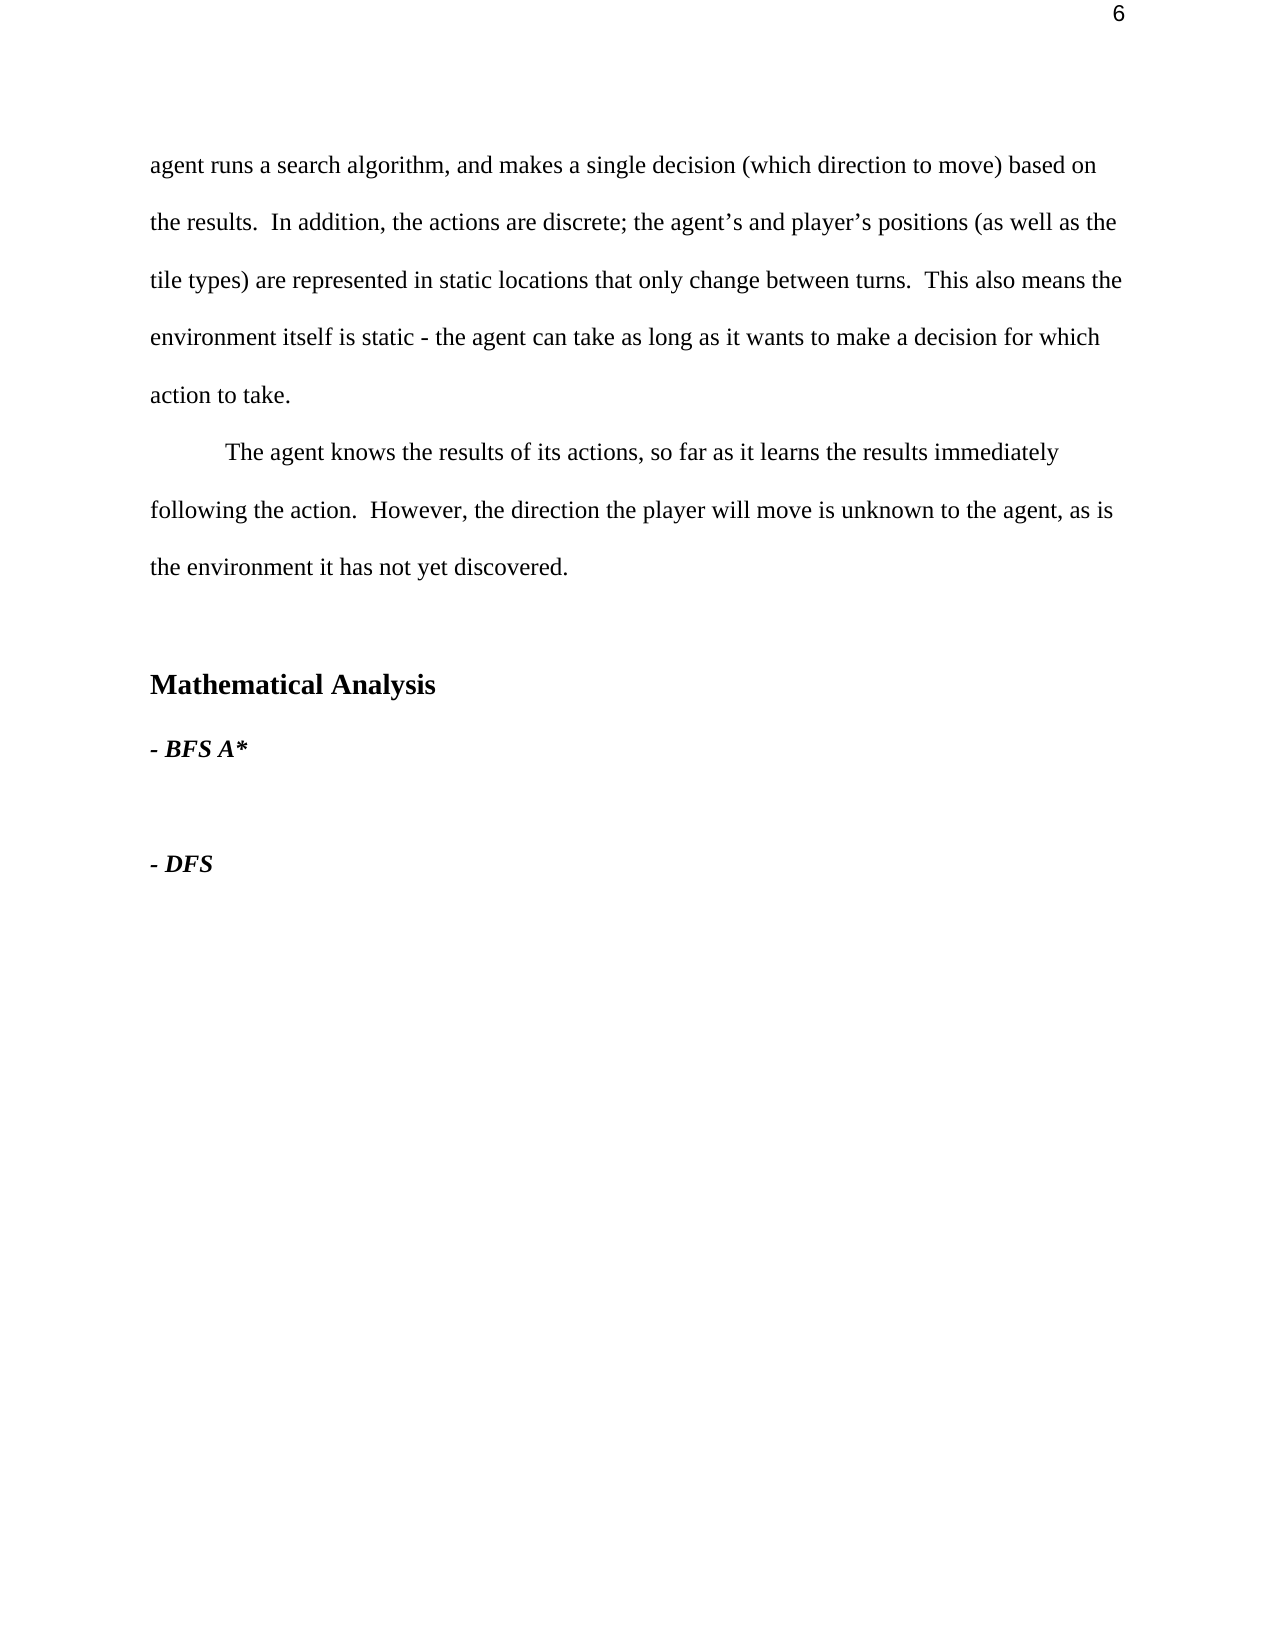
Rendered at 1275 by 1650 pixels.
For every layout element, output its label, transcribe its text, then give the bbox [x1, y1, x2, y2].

text Mathematical Analysis [150, 667, 1125, 701]
text The agent knows the results of its actions, so far as it learns the results immediately following the action. However, the direction the player will move is unknown to the agent, as is the environment it has not yet discovered. [150, 437, 1125, 581]
text - BFS A* [150, 734, 1125, 763]
text - DFS [150, 849, 1125, 878]
text agent runs a search algorithm, and makes a single decision (which direction to move) based on the results. In addition, the actions are discrete; the agent’s and player’s positions (as well as the tile types) are represented in static locations that only change between turns. This also means the environment itself is static - the agent can take as long as it wants to make a decision for which action to take. [150, 150, 1125, 409]
